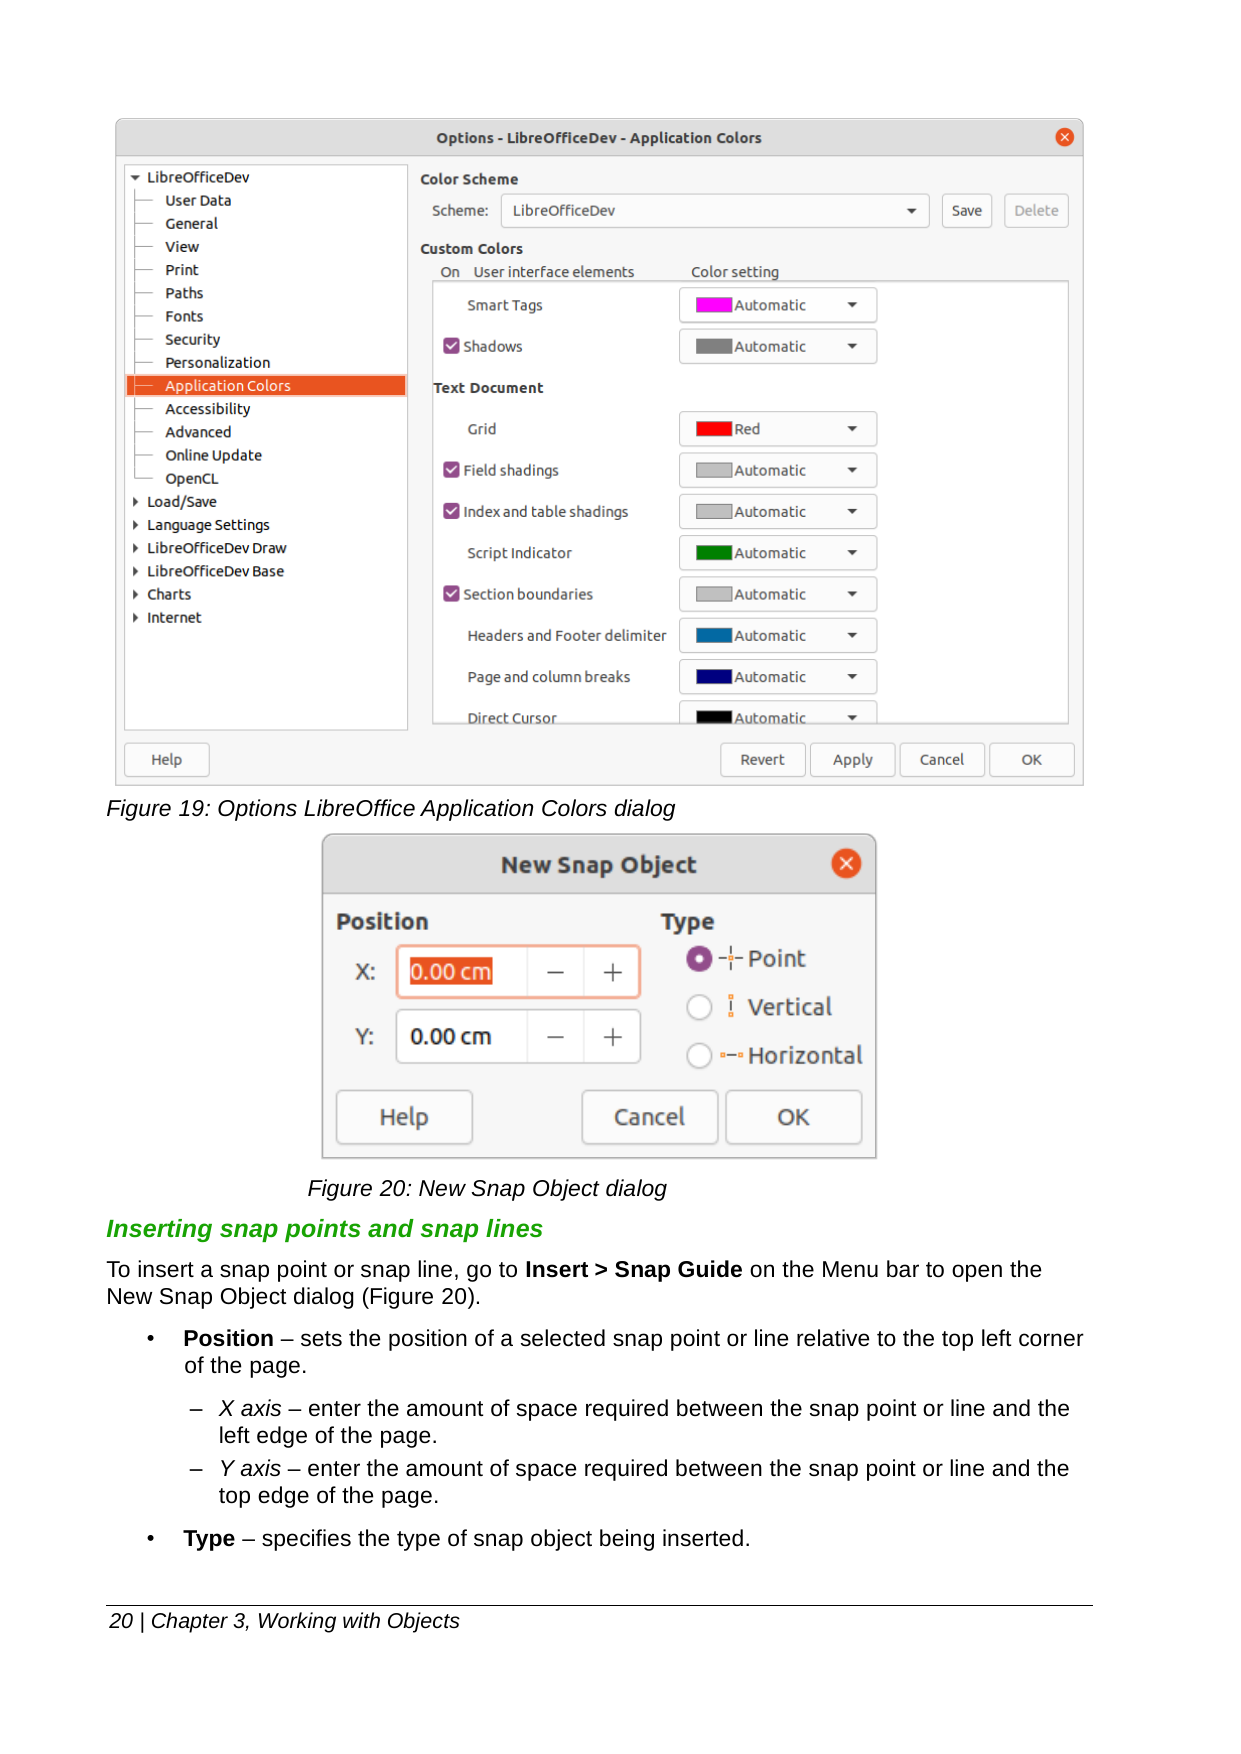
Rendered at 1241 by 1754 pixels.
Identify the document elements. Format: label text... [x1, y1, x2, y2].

picture [307, 833, 892, 1174]
list Position – sets the position of a selected snap point or line relative to the top left corner of the page. [144, 1322, 1093, 1382]
picture [106, 118, 1093, 795]
text To insert a snap point or snap line, go to Insert > Snap Guide on the Menu bar to open the New Snap Object dialog (Figure 20). [106, 1255, 1093, 1309]
list Y axis – enter the amount of space required between the snap point or line and the top edge of the page. [189, 1454, 1093, 1509]
text Figure 20: New Snap Object dialog [307, 1174, 891, 1201]
list X axis – enter the amount of space required between the snap point or line and the left edge of the page. [189, 1394, 1093, 1448]
text Figure 19: Options LibreOffice Application Colors dialog [106, 795, 1093, 822]
subtitle Inserting snap points and snap lines [106, 1213, 1093, 1242]
list Type – specifies the type of snap object being inserted. [144, 1521, 1093, 1554]
